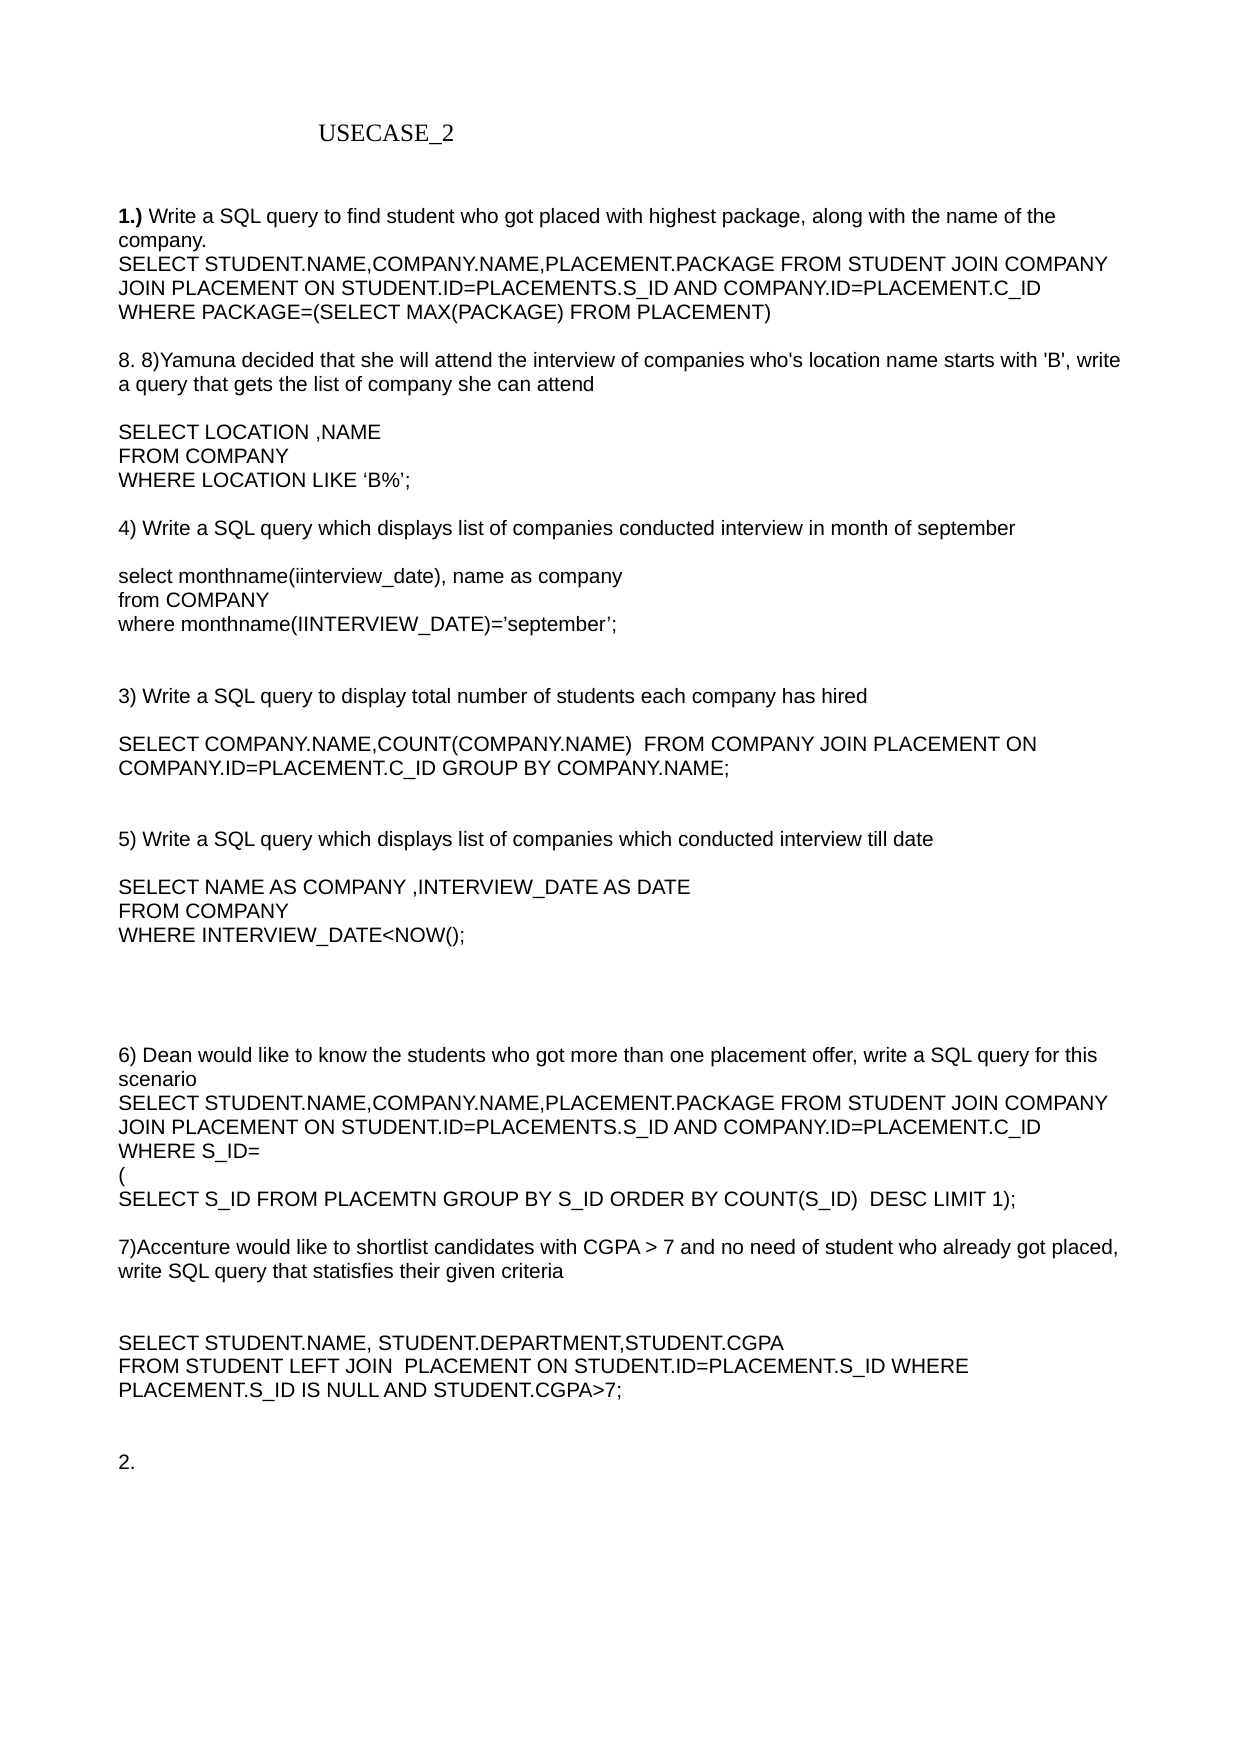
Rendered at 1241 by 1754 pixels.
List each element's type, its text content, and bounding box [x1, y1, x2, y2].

text 1.) Write a SQL query to find student who got placed with highest package, along with the name of the company. [118, 204, 1122, 252]
text 6) Dean would like to know the students who got more than one placement offer, write a SQL query for this scenario [118, 1043, 1122, 1091]
text SELECT S_ID FROM PLACEMTN GROUP BY S_ID ORDER BY COUNT(S_ID) DESC LIMIT 1); [118, 1187, 1122, 1211]
text WHERE S_ID= [118, 1139, 1122, 1163]
text from COMPANY [118, 588, 1122, 612]
text SELECT NAME AS COMPANY ,INTERVIEW_DATE AS DATE [118, 875, 1122, 899]
text FROM STUDENT LEFT JOIN PLACEMENT ON STUDENT.ID=PLACEMENT.S_ID WHERE PLACEMENT.S_ID IS NULL AND STUDENT.CGPA>7; [118, 1354, 1122, 1402]
text SELECT COMPANY.NAME,COUNT(COMPANY.NAME) FROM COMPANY JOIN PLACEMENT ON COMPANY.ID=PLACEMENT.C_ID GROUP BY COMPANY.NAME; [118, 731, 1122, 779]
text 5) Write a SQL query which displays list of companies which conducted interview till date [118, 827, 1122, 851]
text select monthname(iinterview_date), name as company [118, 564, 1122, 588]
text FROM COMPANY [118, 899, 1122, 923]
text USECASE_2 [118, 118, 1122, 147]
text SELECT STUDENT.NAME,COMPANY.NAME,PLACEMENT.PACKAGE FROM STUDENT JOIN COMPANY JOIN PLACEMENT ON STUDENT.ID=PLACEMENTS.S_ID AND COMPANY.ID=PLACEMENT.C_ID WHERE PACKAGE=(SELECT MAX(PACKAGE) FROM PLACEMENT) [118, 252, 1122, 324]
text SELECT STUDENT.NAME,COMPANY.NAME,PLACEMENT.PACKAGE FROM STUDENT JOIN COMPANY JOIN PLACEMENT ON STUDENT.ID=PLACEMENTS.S_ID AND COMPANY.ID=PLACEMENT.C_ID [118, 1091, 1122, 1139]
text 4) Write a SQL query which displays list of companies conducted interview in month of september [118, 516, 1122, 540]
text 7)Accenture would like to shortlist candidates with CGPA > 7 and no need of student who already got placed, write SQL query that statisfies their given criteria [118, 1234, 1122, 1282]
text 3) Write a SQL query to display total number of students each company has hired [118, 683, 1122, 707]
text WHERE LOCATION LIKE ‘B%’; [118, 468, 1122, 492]
text where monthname(IINTERVIEW_DATE)=’september’; [118, 612, 1122, 636]
text SELECT STUDENT.NAME, STUDENT.DEPARTMENT,STUDENT.CGPA [118, 1330, 1122, 1354]
text SELECT LOCATION ,NAME [118, 420, 1122, 444]
text ( [118, 1163, 1122, 1187]
text FROM COMPANY [118, 444, 1122, 468]
text 2. [118, 1450, 1122, 1474]
text WHERE INTERVIEW_DATE<NOW(); [118, 923, 1122, 947]
text 8. 8)Yamuna decided that she will attend the interview of companies who's location name starts with 'B', write a query that gets the list of company she can attend [118, 348, 1122, 396]
